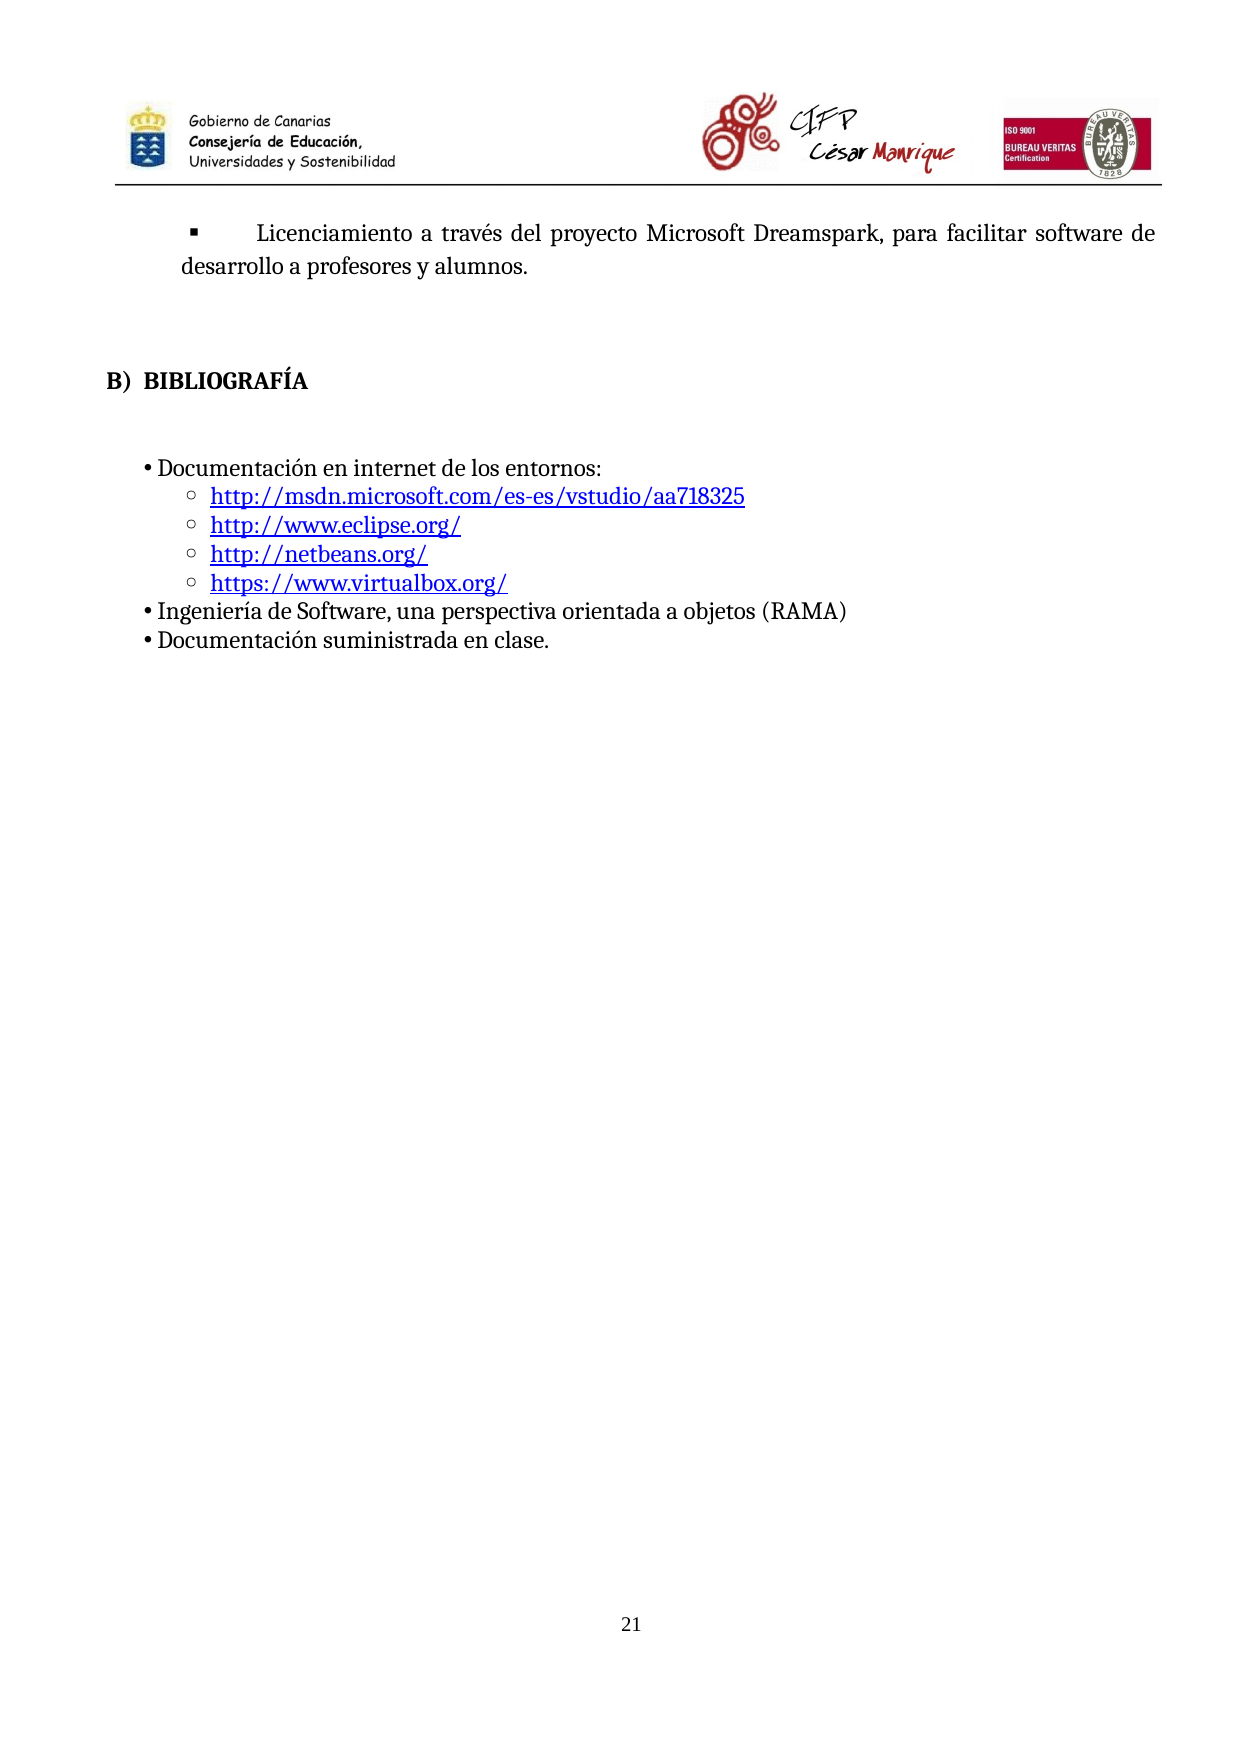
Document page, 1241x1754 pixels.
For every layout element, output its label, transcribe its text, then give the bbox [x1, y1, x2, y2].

list Ingeniería de Software, una perspectiva orientada a objetos (RAMA) [144, 597, 1156, 626]
list http://www.eclipse.org/ [181, 511, 1156, 540]
picture [109, 75, 1166, 189]
list https://www.virtualbox.org/ [181, 568, 1156, 597]
list Documentación en internet de los entornos: [144, 453, 1156, 482]
list Documentación suministrada en clase. [144, 626, 1156, 655]
text B) BIBLIOGRAFÍA [106, 367, 1156, 396]
list http://netbeans.org/ [181, 540, 1156, 568]
list Licenciamiento a través del proyecto Microsoft Dreamspark, para facilitar software de desarrollo a profesores y alumnos. [181, 218, 1156, 313]
list http://msdn.microsoft.com/es-es/vstudio/aa718325 [181, 482, 1156, 511]
